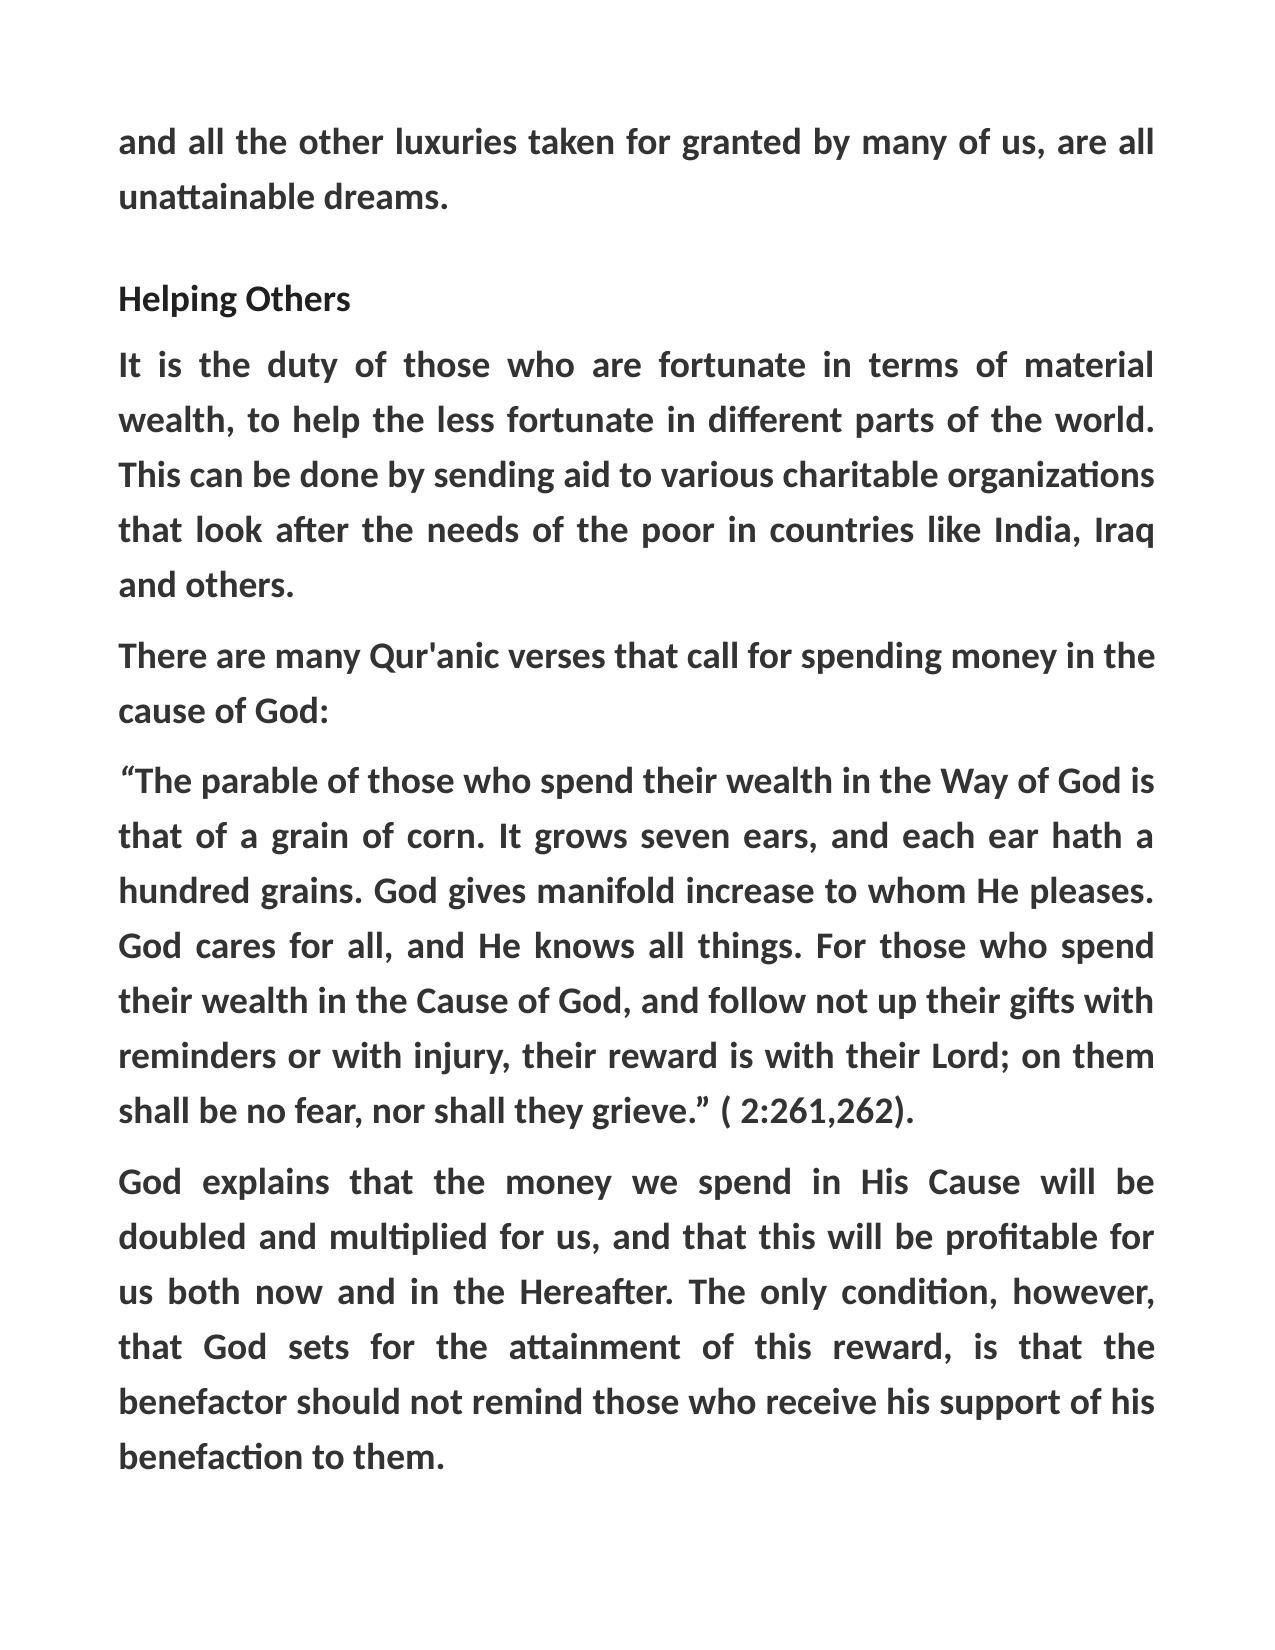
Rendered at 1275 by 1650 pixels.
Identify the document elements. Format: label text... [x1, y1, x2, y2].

text “The parable of those who spend their wealth in the Way of God is that of a grain of corn. It grows seven ears, and each ear hath a hundred grains. God gives manifold increase to whom He pleases. God cares for all, and He knows all things. For those who spend their wealth in the Cause of God, and follow not up their gifts with reminders or with injury, their reward is with their Lord; on them shall be no fear, nor shall they grieve.” ( 2:261­,262). [118, 757, 1157, 1133]
text There are many Qur'anic verses that call for spending money in the cause of God: [118, 632, 1157, 732]
text It is the duty of those who are fortunate in terms of material wealth, to help the less fortunate in different parts of the world. This can be done by sending aid to various charitable organizations that look after the needs of the poor in countries like India, Iraq and others. [118, 341, 1157, 607]
subtitle Helping Others [118, 275, 1157, 321]
text God explains that the money we spend in His Cause will be doubled and multiplied for us, and that this will be profitable for us both now and in the Hereafter. The only condition, however, that God sets for the attainment of this reward, is that the benefactor should not remind those who receive his support of his benefaction to them. [118, 1158, 1157, 1479]
text and all the other luxuries taken for granted by many of us, are all unattainable dreams. [118, 118, 1157, 219]
